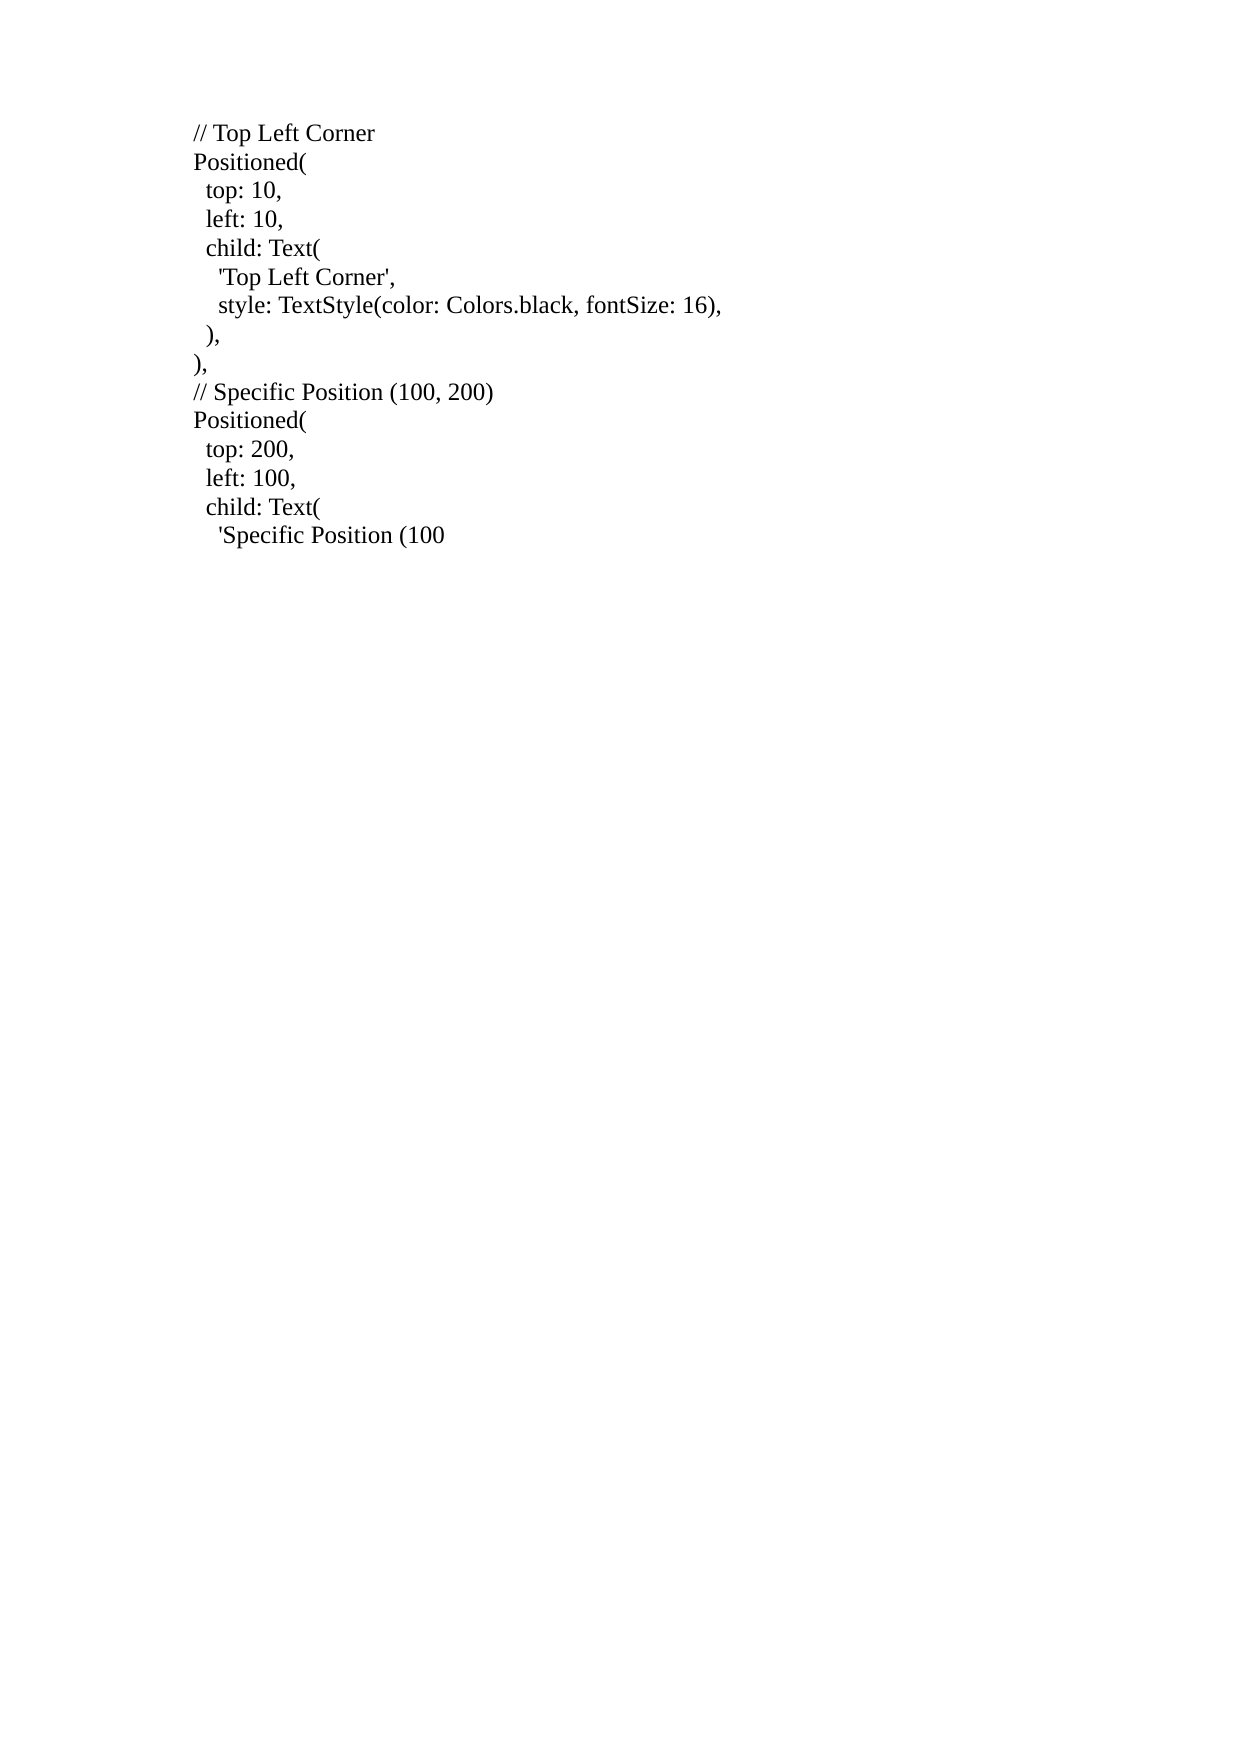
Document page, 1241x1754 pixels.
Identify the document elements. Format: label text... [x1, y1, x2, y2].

text top: 10, [118, 176, 1122, 204]
text ), [118, 348, 1122, 377]
text 'Specific Position (100 [118, 521, 1122, 549]
text child: Text( [118, 233, 1122, 262]
text // Top Left Corner [118, 118, 1122, 147]
text 'Top Left Corner', [118, 262, 1122, 291]
text child: Text( [118, 492, 1122, 521]
text top: 200, [118, 434, 1122, 463]
text ), [118, 319, 1122, 348]
text left: 100, [118, 463, 1122, 492]
text // Specific Position (100, 200) [118, 377, 1122, 406]
text style: TextStyle(color: Colors.black, fontSize: 16), [118, 291, 1122, 319]
text Positioned( [118, 406, 1122, 434]
text left: 10, [118, 204, 1122, 233]
text Positioned( [118, 147, 1122, 176]
